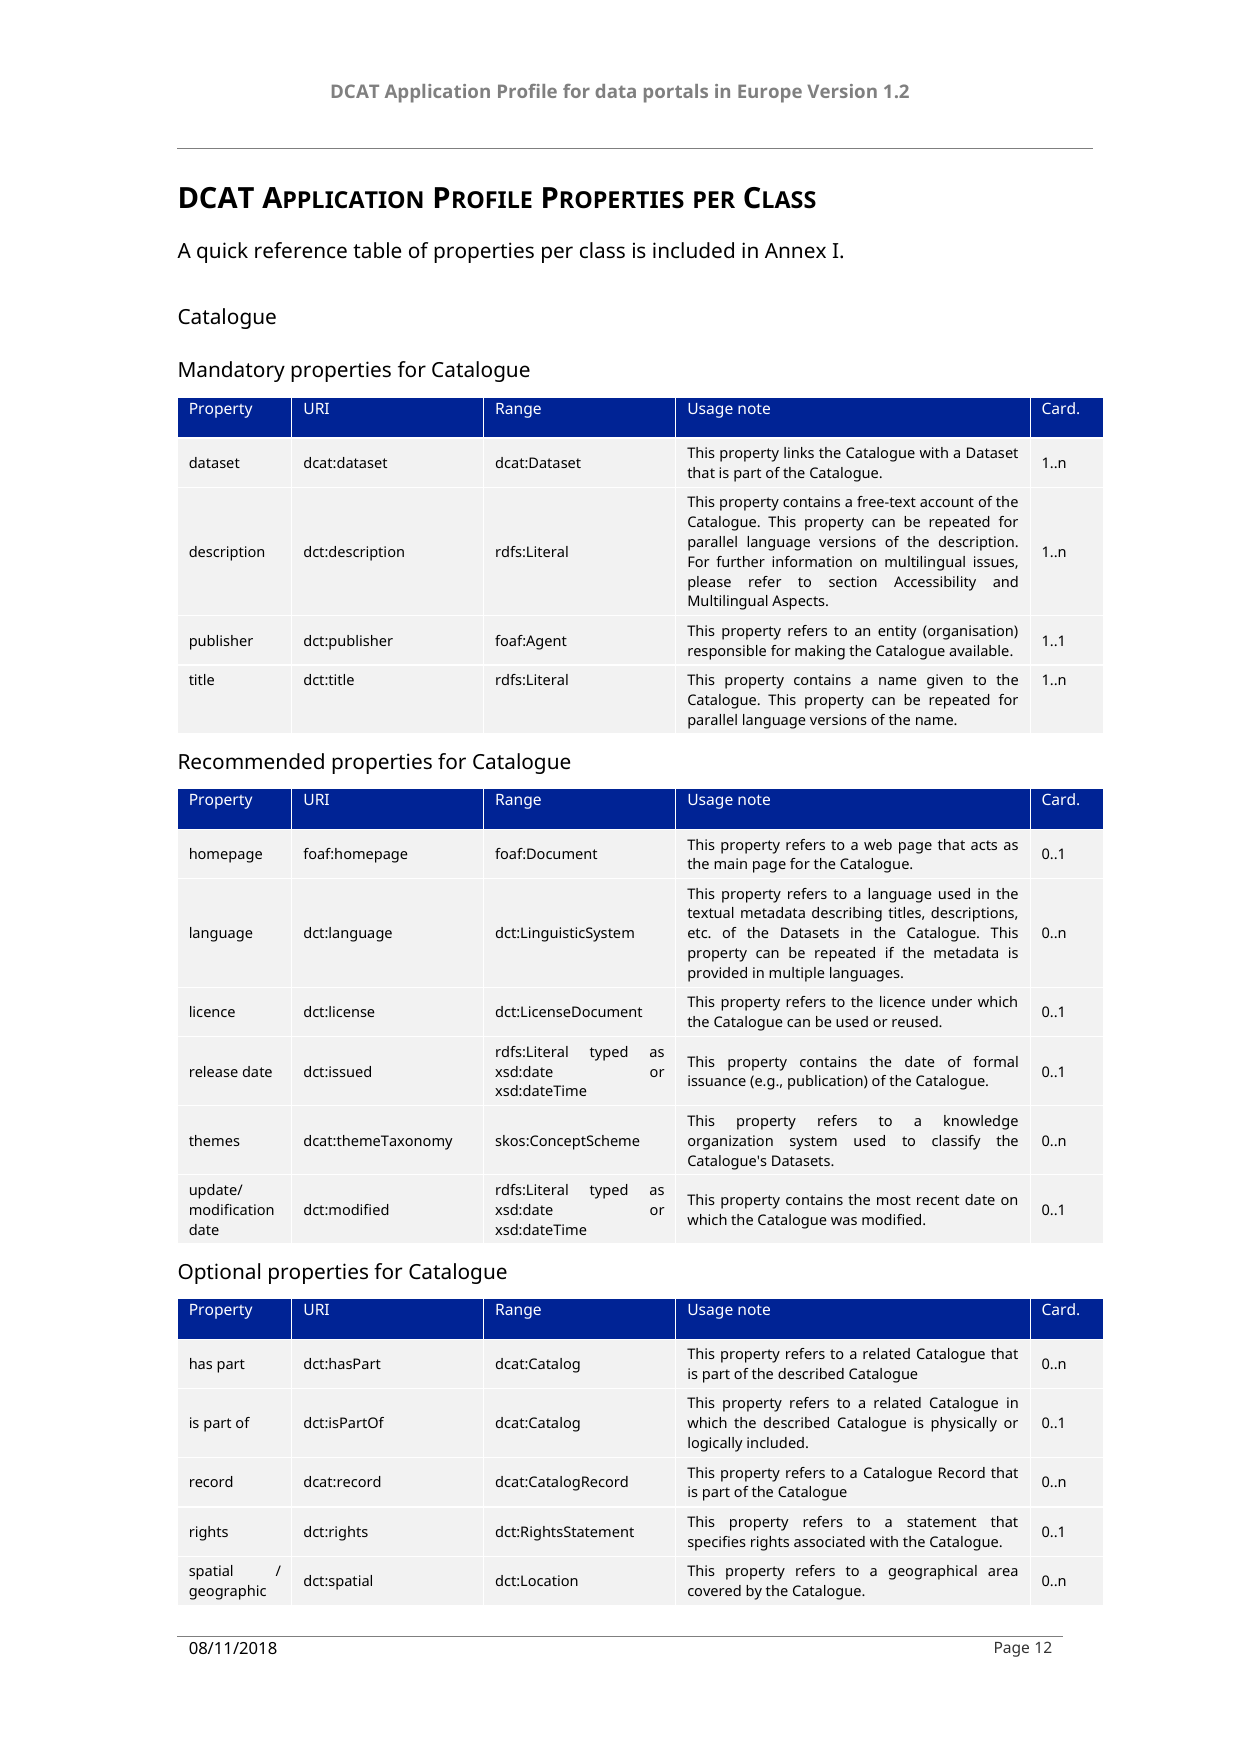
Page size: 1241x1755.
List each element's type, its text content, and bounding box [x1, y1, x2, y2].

subtitle DCAT Application Profile Properties per Class [177, 178, 1063, 217]
table_cell description [178, 488, 291, 615]
table_header Range [484, 1299, 675, 1339]
table_header Range [484, 789, 675, 829]
table_cell This property refers to an entity (organisation) responsible for making the Catalogue available. [676, 616, 1030, 664]
table_cell dcat:Catalog [484, 1389, 675, 1457]
table_cell title [178, 666, 291, 733]
table_header URI [292, 1299, 483, 1339]
table_cell has part [178, 1340, 291, 1388]
table_cell dct:modified [292, 1175, 483, 1243]
table_cell 0..n [1031, 1557, 1103, 1605]
table_header URI [292, 789, 483, 829]
table_cell This property refers to a Catalogue Record that is part of the Catalogue [676, 1458, 1030, 1506]
table_cell dct:issued [292, 1037, 483, 1105]
table_cell This property refers to a language used in the textual metadata describing titles, descriptions, etc. of the Datasets in the Catalogue. This property can be repeated if the metadata is provided in multiple languages. [676, 879, 1030, 987]
table_cell dcat:CatalogRecord [484, 1458, 675, 1506]
table_cell 0..n [1031, 879, 1103, 987]
table_cell This property refers to a geographical area covered by the Catalogue. [676, 1557, 1030, 1605]
table_cell dcat:themeTaxonomy [292, 1106, 483, 1174]
table_cell rdfs:Literal typed as xsd:date or xsd:dateTime [484, 1175, 675, 1243]
subtitle Catalogue [177, 302, 1063, 330]
table_cell dataset [178, 439, 291, 487]
subtitle Optional properties for Catalogue [177, 1257, 1063, 1285]
table_cell dct:LinguisticSystem [484, 879, 675, 987]
table_cell This property refers to a web page that acts as the main page for the Catalogue. [676, 830, 1030, 878]
table_cell 1..n [1031, 488, 1103, 615]
table_header Property [178, 789, 291, 829]
table_cell This property refers to the licence under which the Catalogue can be used or reused. [676, 988, 1030, 1036]
table_cell dct:title [292, 666, 483, 733]
table_cell dct:LicenseDocument [484, 988, 675, 1036]
table_cell 1..n [1031, 439, 1103, 487]
table_cell dct:isPartOf [292, 1389, 483, 1457]
table_cell dcat:Catalog [484, 1340, 675, 1388]
table_cell skos:ConceptScheme [484, 1106, 675, 1174]
table_cell 0..1 [1031, 1389, 1103, 1457]
table_cell dct:Location [484, 1557, 675, 1605]
table_header Range [484, 398, 675, 437]
table_cell 0..1 [1031, 988, 1103, 1036]
table_cell 0..n [1031, 1340, 1103, 1388]
table_cell This property contains a free-text account of the Catalogue. This property can be repeated for parallel language versions of the description. For further information on multilingual issues, please refer to section 8. [676, 488, 1030, 615]
table_cell dct:publisher [292, 616, 483, 664]
table_cell language [178, 879, 291, 987]
table_cell This property refers to a statement that specifies rights associated with the Catalogue. [676, 1508, 1030, 1556]
table_cell dct:language [292, 879, 483, 987]
table_cell foaf:homepage [292, 830, 483, 878]
table_header Usage note [676, 789, 1030, 829]
table_cell dct:RightsStatement [484, 1508, 675, 1556]
table_cell This property contains a name given to the Catalogue. This property can be repeated for parallel language versions of the name. [676, 666, 1030, 733]
table_cell This property refers to a related Catalogue in which the described Catalogue is physically or logically included. [676, 1389, 1030, 1457]
table_cell This property refers to a related Catalogue that is part of the described Catalogue [676, 1340, 1030, 1388]
table_cell rights [178, 1508, 291, 1556]
table_cell dct:license [292, 988, 483, 1036]
table_cell This property contains the most recent date on which the Catalogue was modified. [676, 1175, 1030, 1243]
table_cell licence [178, 988, 291, 1036]
table_cell release date [178, 1037, 291, 1105]
table_cell This property links the Catalogue with a Dataset that is part of the Catalogue. [676, 439, 1030, 487]
table_header Property [178, 1299, 291, 1339]
table_cell This property refers to a knowledge organization system used to classify the Catalogue's Datasets. [676, 1106, 1030, 1174]
table_cell dct:hasPart [292, 1340, 483, 1388]
subtitle Recommended properties for Catalogue [177, 747, 1063, 776]
table_cell update/ modification date [178, 1175, 291, 1243]
table_cell 1..1 [1031, 616, 1103, 664]
table_cell dcat:dataset [292, 439, 483, 487]
table_cell This property contains the date of formal issuance (e.g., publication) of the Catalogue. [676, 1037, 1030, 1105]
table_cell rdfs:Literal [484, 666, 675, 733]
table_cell dct:rights [292, 1508, 483, 1556]
table_cell 0..1 [1031, 1037, 1103, 1105]
table_cell dcat:Dataset [484, 439, 675, 487]
table_cell rdfs:Literal typed as xsd:date or xsd:dateTime [484, 1037, 675, 1105]
table_cell dct:spatial [292, 1557, 483, 1605]
table_cell record [178, 1458, 291, 1506]
table_cell foaf:Agent [484, 616, 675, 664]
table_cell foaf:Document [484, 830, 675, 878]
table_cell dcat:record [292, 1458, 483, 1506]
table_cell 0..n [1031, 1458, 1103, 1506]
table_cell is part of [178, 1389, 291, 1457]
table_cell homepage [178, 830, 291, 878]
table_cell 0..1 [1031, 1175, 1103, 1243]
table_cell publisher [178, 616, 291, 664]
table_header Card. [1031, 1299, 1103, 1339]
table_header Card. [1031, 398, 1103, 437]
table_header URI [292, 398, 483, 437]
table_cell 0..1 [1031, 830, 1103, 878]
table_cell dct:description [292, 488, 483, 615]
table_cell rdfs:Literal [484, 488, 675, 615]
table_header Usage note [676, 1299, 1030, 1339]
table_cell 0..n [1031, 1106, 1103, 1174]
subtitle Mandatory properties for Catalogue [177, 355, 1063, 384]
table_cell 1..n [1031, 666, 1103, 733]
table_header Property [178, 398, 291, 437]
text A quick reference table of properties per class is included in Annex I. [177, 236, 1063, 264]
table_cell themes [178, 1106, 291, 1174]
table_cell 0..1 [1031, 1508, 1103, 1556]
table_header Usage note [676, 398, 1030, 437]
table_header Card. [1031, 789, 1103, 829]
table_cell spatial / geographic [178, 1557, 291, 1605]
